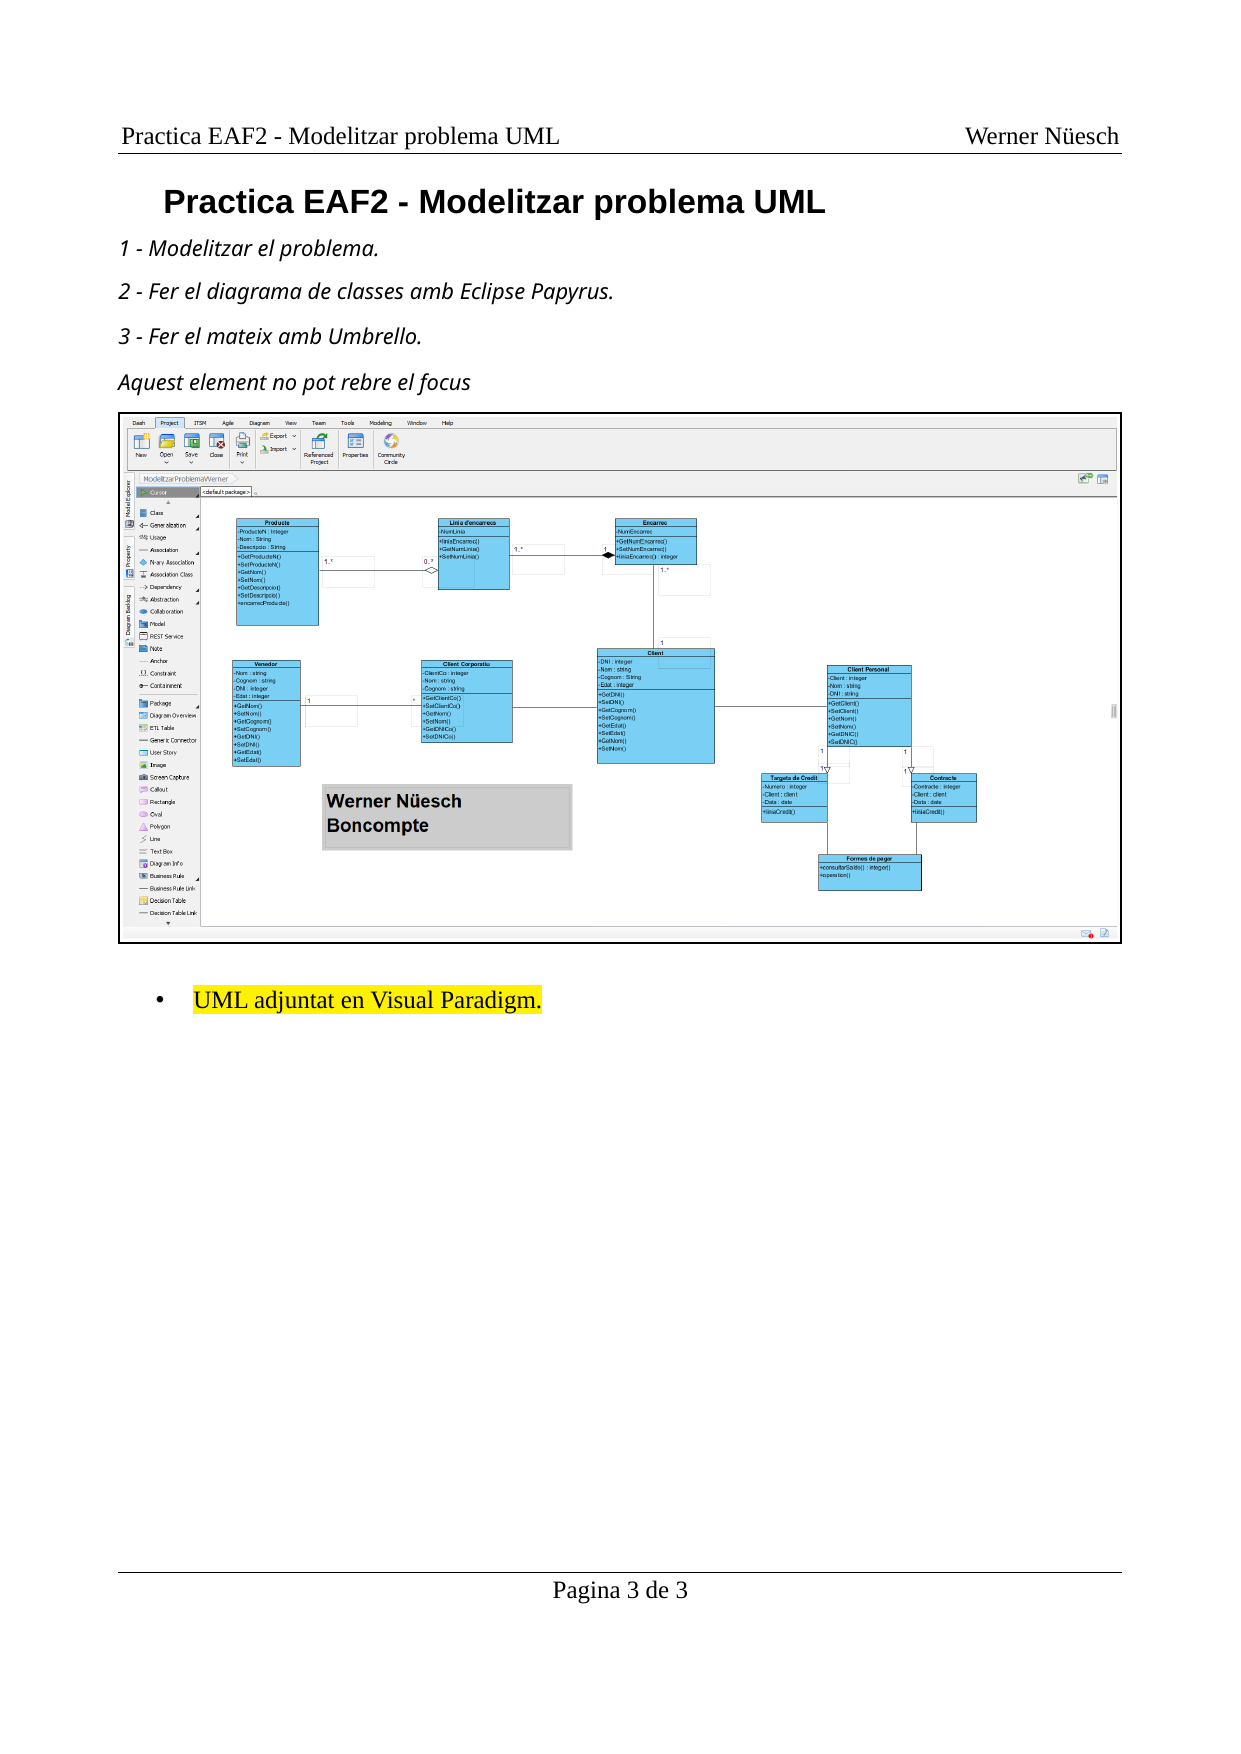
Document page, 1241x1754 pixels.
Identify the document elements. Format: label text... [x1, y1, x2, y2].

text 3 - Fer el mateix amb Umbrello. [118, 321, 1122, 351]
text 2 - Fer el diagrama de classes amb Eclipse Papyrus. [118, 276, 1122, 306]
subtitle Practica EAF2 - Modelitzar problema UML [118, 182, 1122, 221]
text Aquest element no pot rebre el focus [118, 367, 1122, 396]
picture [123, 417, 1118, 939]
list UML adjuntat en Visual Paradigm. [156, 985, 1122, 1014]
text 1 - Modelitzar el problema. [118, 233, 1122, 263]
